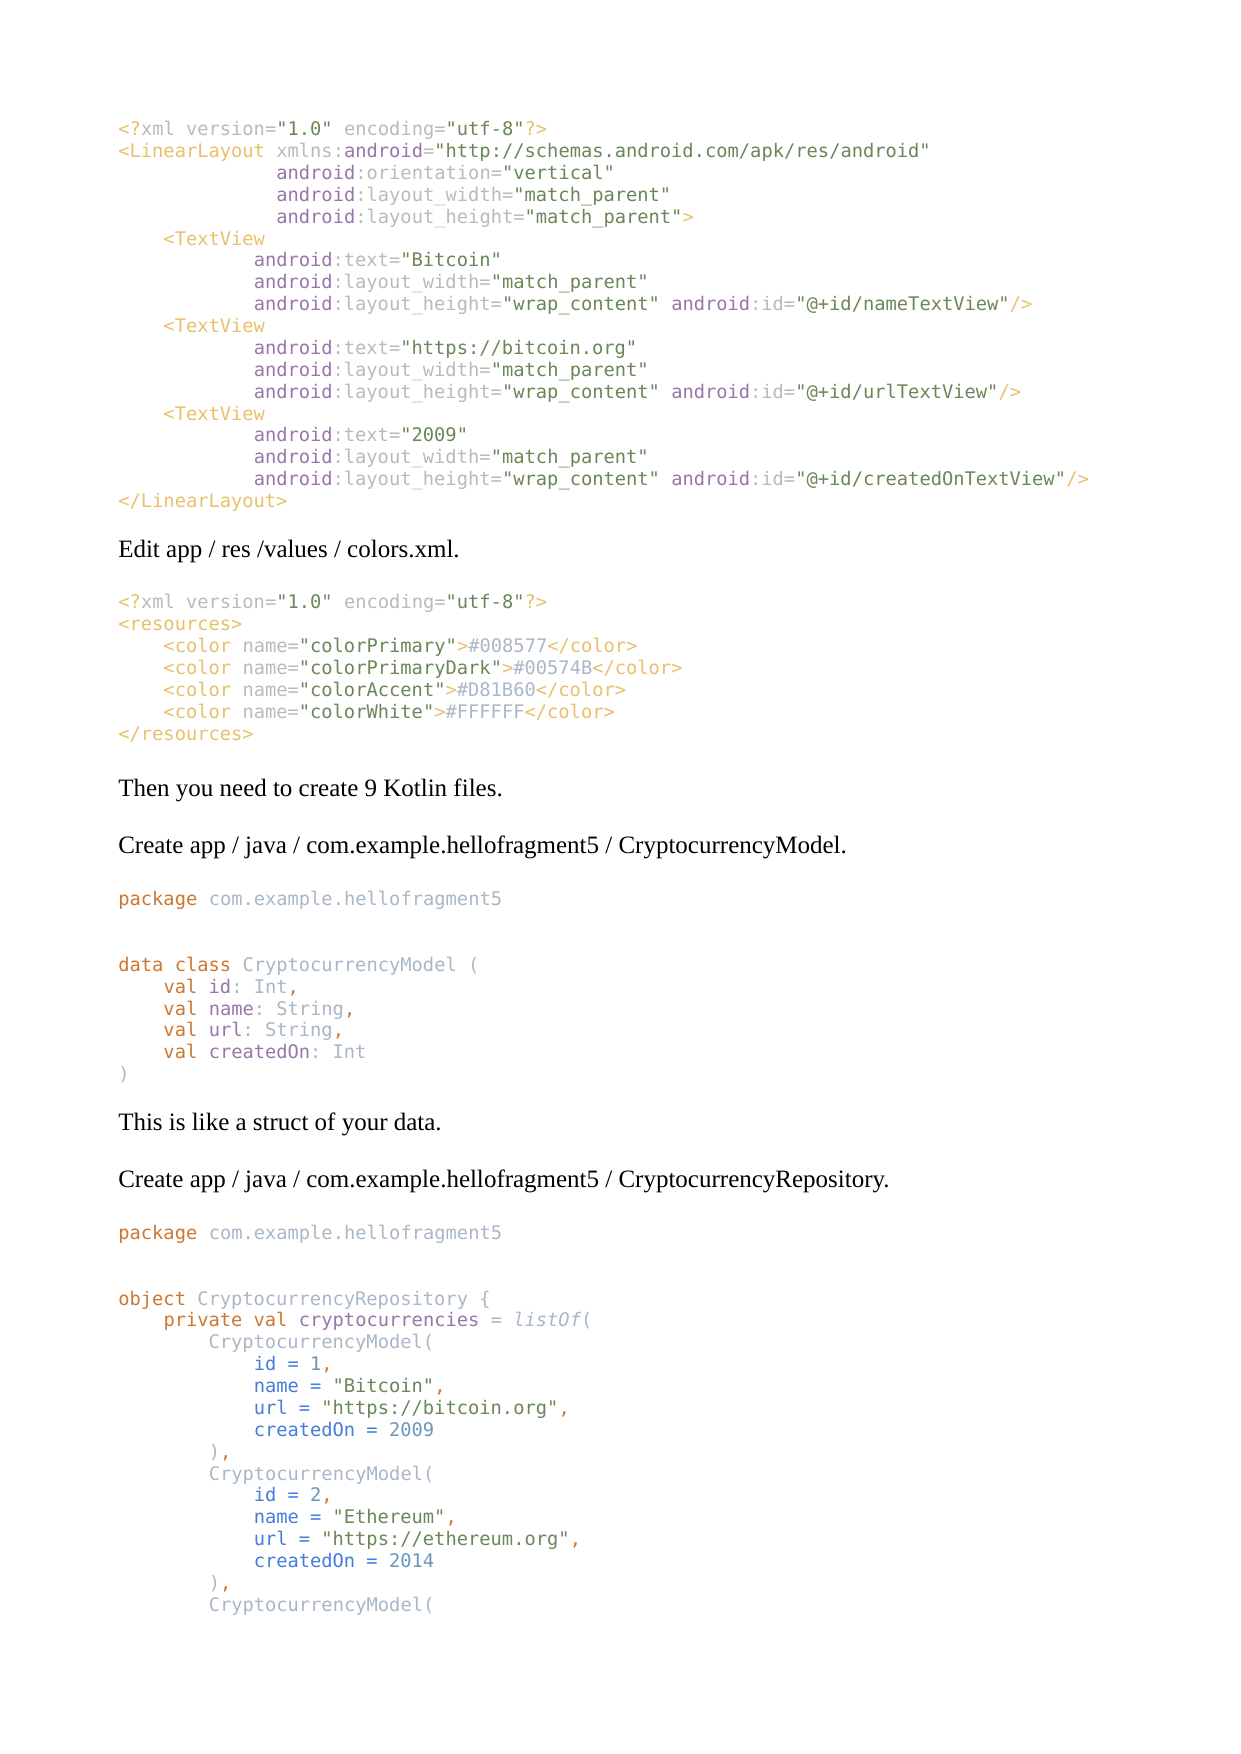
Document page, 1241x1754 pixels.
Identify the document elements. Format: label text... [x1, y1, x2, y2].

text Edit app / res /values / colors.xml. [118, 534, 1122, 562]
text <?xml version="1.0" encoding="utf-8"?> <resources> <color name="colorPrimary">#008577</color> <color name="colorPrimaryDark">#00574B</color> <color name="colorAccent">#D81B60</color> <color name="colorWhite">#FFFFFF</color> </resources> [118, 591, 1122, 744]
text <?xml version="1.0" encoding="utf-8"?> <LinearLayout xmlns:android="http://schemas.android.com/apk/res/android" android:orientation="vertical" android:layout_width="match_parent" android:layout_height="match_parent"> <TextView android:text="Bitcoin" android:layout_width="match_parent" android:layout_height="wrap_content" android:id="@+id/nameTextView"/> <TextView android:text="https://bitcoin.org" android:layout_width="match_parent" android:layout_height="wrap_content" android:id="@+id/urlTextView"/> <TextView android:text="2009" android:layout_width="match_parent" android:layout_height="wrap_content" android:id="@+id/createdOnTextView"/> </LinearLayout> [118, 118, 1122, 512]
text Then you need to create 9 Kotlin files. [118, 773, 1122, 802]
text Create app / java / com.example.hellofragment5 / CryptocurrencyModel. [118, 831, 1122, 859]
text Create app / java / com.example.hellofragment5 / CryptocurrencyRepository. [118, 1164, 1122, 1193]
text package com.example.hellofragment5 data class CryptocurrencyModel ( val id: Int, val name: String, val url: String, val createdOn: Int ) [118, 888, 1122, 1085]
text This is like a struct of your data. [118, 1107, 1122, 1136]
text package com.example.hellofragment5 object CryptocurrencyRepository { private val cryptocurrencies = listOf( CryptocurrencyModel( id = 1, name = "Bitcoin", url = "https://bitcoin.org", createdOn = 2009 ), CryptocurrencyModel( id = 2, name = "Ethereum", url = "https://ethereum.org", createdOn = 2014 ), CryptocurrencyModel( [118, 1222, 1122, 1616]
